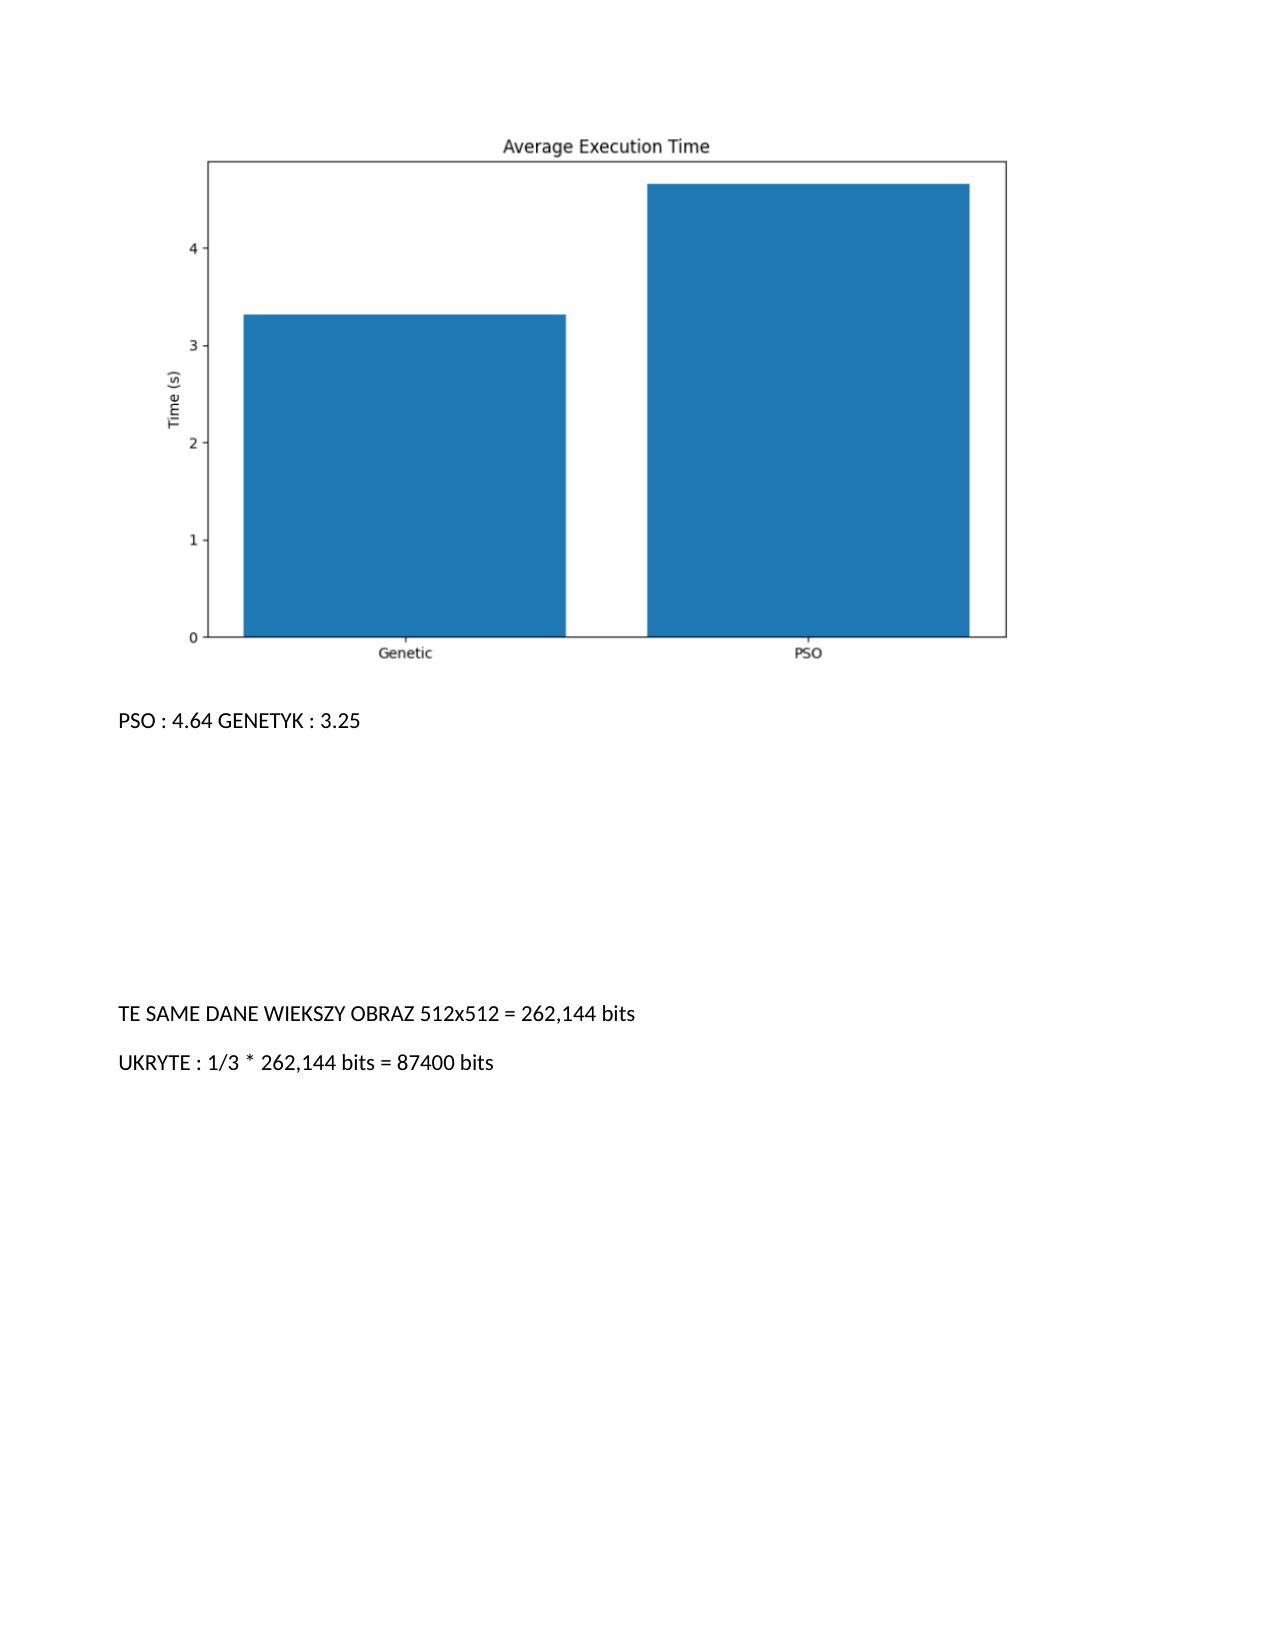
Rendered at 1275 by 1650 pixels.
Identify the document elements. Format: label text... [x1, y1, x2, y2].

text UKRYTE : 1/3 * 262,144 bits = 87400 bits [118, 1048, 1157, 1076]
text PSO : 4.64 GENETYK : 3.25 [118, 706, 1157, 734]
text TE SAME DANE WIEKSZY OBRAZ 512x512 = 262,144 bits [118, 999, 1157, 1027]
